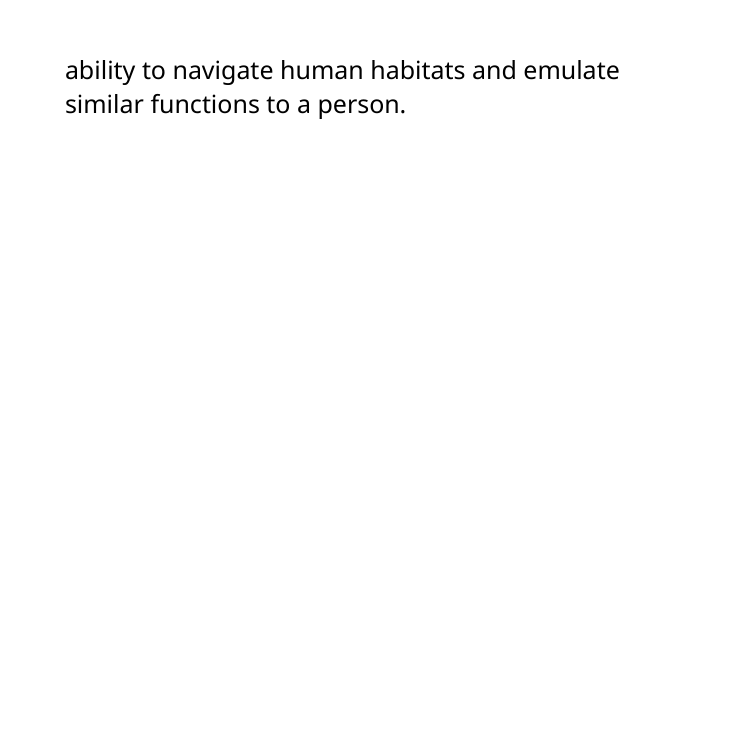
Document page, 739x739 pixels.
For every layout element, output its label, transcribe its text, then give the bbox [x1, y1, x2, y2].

table_cell ability to navigate human habitats and emulate similar functions to a person. [59, 47, 679, 127]
